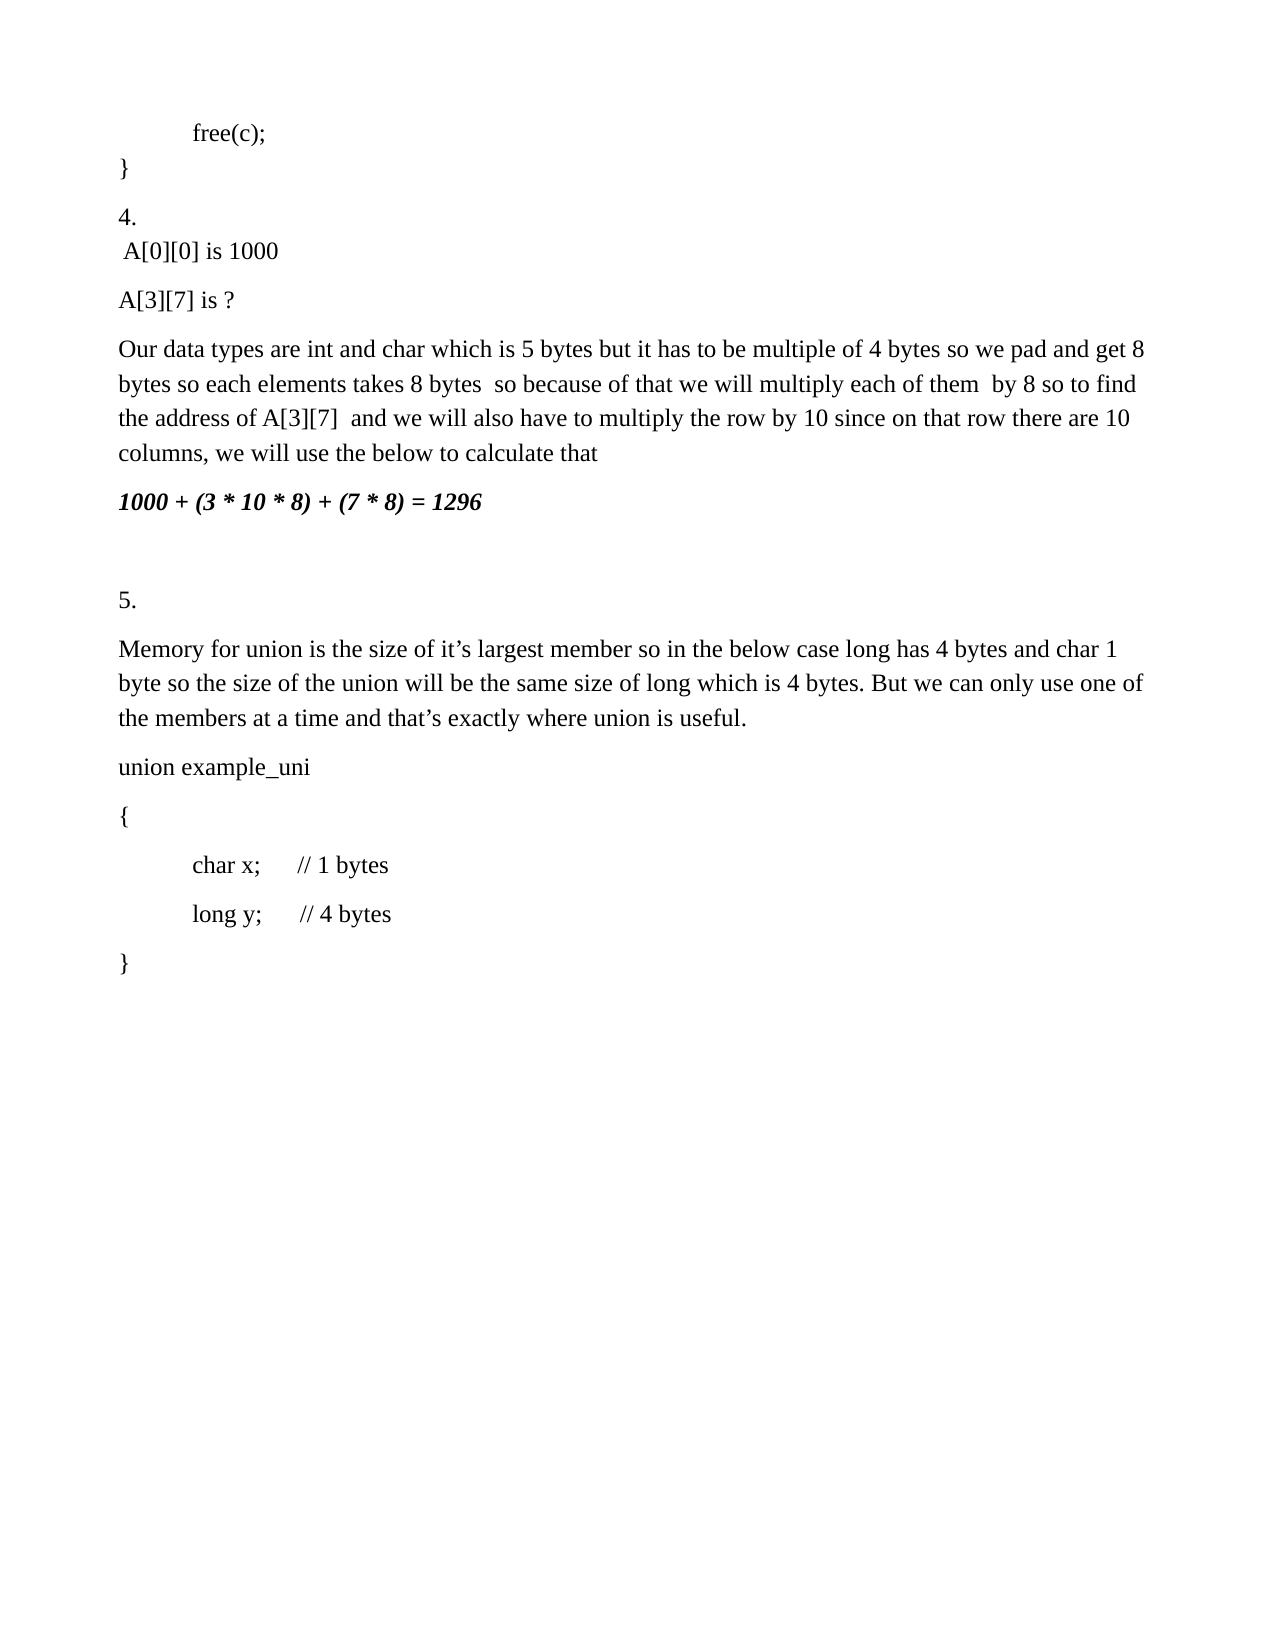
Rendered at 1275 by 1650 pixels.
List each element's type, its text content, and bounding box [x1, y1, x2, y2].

text { [118, 801, 1157, 830]
text char x; // 1 bytes [118, 850, 1157, 879]
text free(c); } [118, 118, 1157, 181]
text } [118, 948, 1157, 977]
text 1000 + (3 * 10 * 8) + (7 * 8) = 1296 [118, 487, 1157, 516]
text Our data types are int and char which is 5 bytes but it has to be multiple of 4 bytes so we pad and get 8 bytes so each elements takes 8 bytes so because of that we will multiply each of them by 8 so to find the address of A[3][7] and we will also have to multiply the row by 10 since on that row there are 10 columns, we will use the below to calculate that [118, 334, 1157, 466]
text 4. A[0][0] is 1000 [118, 202, 1157, 265]
text long y; // 4 bytes [118, 899, 1157, 928]
text 5. [118, 585, 1157, 614]
text A[3][7] is ? [118, 285, 1157, 314]
text Memory for union is the size of it’s largest member so in the below case long has 4 bytes and char 1 byte so the size of the union will be the same size of long which is 4 bytes. But we can only use one of the members at a time and that’s exactly where union is useful. [118, 634, 1157, 732]
text union example_uni [118, 752, 1157, 781]
